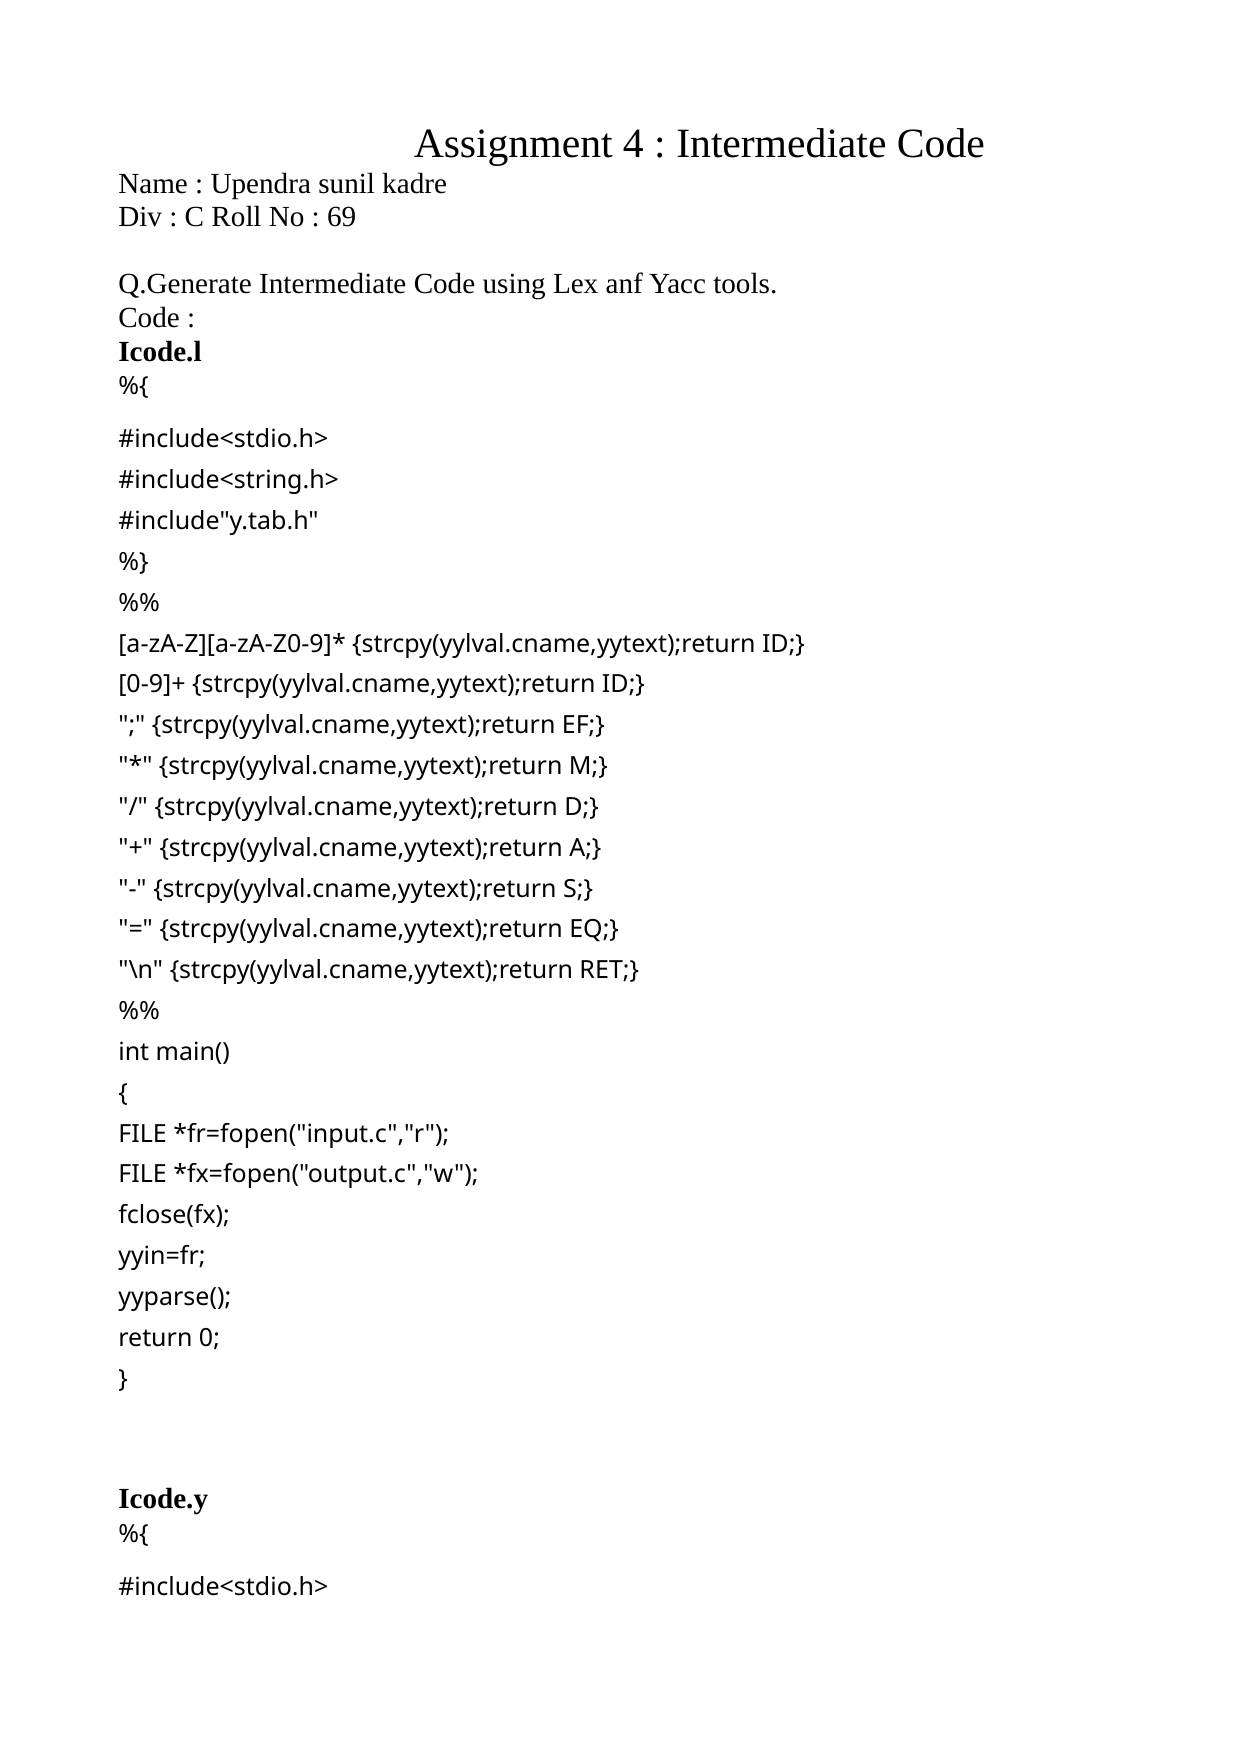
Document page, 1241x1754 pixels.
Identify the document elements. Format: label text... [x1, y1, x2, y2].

text "+" {strcpy(yylval.cname,yytext);return A;} [118, 829, 1122, 863]
text Q.Generate Intermediate Code using Lex anf Yacc tools. [118, 267, 1122, 300]
text %% [118, 993, 1122, 1027]
text ";" {strcpy(yylval.cname,yytext);return EF;} [118, 707, 1122, 741]
text "-" {strcpy(yylval.cname,yytext);return S;} [118, 870, 1122, 904]
text "=" {strcpy(yylval.cname,yytext);return EQ;} [118, 911, 1122, 945]
text { [118, 1074, 1122, 1108]
text "*" {strcpy(yylval.cname,yytext);return M;} [118, 748, 1122, 782]
text #include<stdio.h> [118, 1569, 1122, 1603]
text Name : Upendra sunil kadre [118, 166, 1122, 199]
text Div : C Roll No : 69 [118, 199, 1122, 233]
text #include<stdio.h> [118, 421, 1122, 455]
text %} [118, 543, 1122, 578]
text %{ [118, 1515, 1122, 1549]
text "/" {strcpy(yylval.cname,yytext);return D;} [118, 788, 1122, 823]
text %% [118, 584, 1122, 618]
text yyparse(); [118, 1278, 1122, 1313]
text Icode.y [118, 1482, 1122, 1515]
text Code : [118, 300, 1122, 334]
text [a-zA-Z][a-zA-Z0-9]* {strcpy(yylval.cname,yytext);return ID;} [118, 625, 1122, 659]
text #include"y.tab.h" [118, 503, 1122, 537]
text } [118, 1360, 1122, 1394]
text fclose(fx); [118, 1197, 1122, 1231]
text return 0; [118, 1319, 1122, 1353]
text #include<string.h> [118, 462, 1122, 496]
text "\n" {strcpy(yylval.cname,yytext);return RET;} [118, 952, 1122, 986]
text int main() [118, 1033, 1122, 1068]
text Icode.l [118, 334, 1122, 367]
text %{ [118, 367, 1122, 401]
text yyin=fr; [118, 1238, 1122, 1272]
text Assignment 4 : Intermediate Code [118, 118, 1122, 166]
text FILE *fx=fopen("output.c","w"); [118, 1156, 1122, 1190]
text FILE *fr=fopen("input.c","r"); [118, 1115, 1122, 1149]
text [0-9]+ {strcpy(yylval.cname,yytext);return ID;} [118, 666, 1122, 700]
